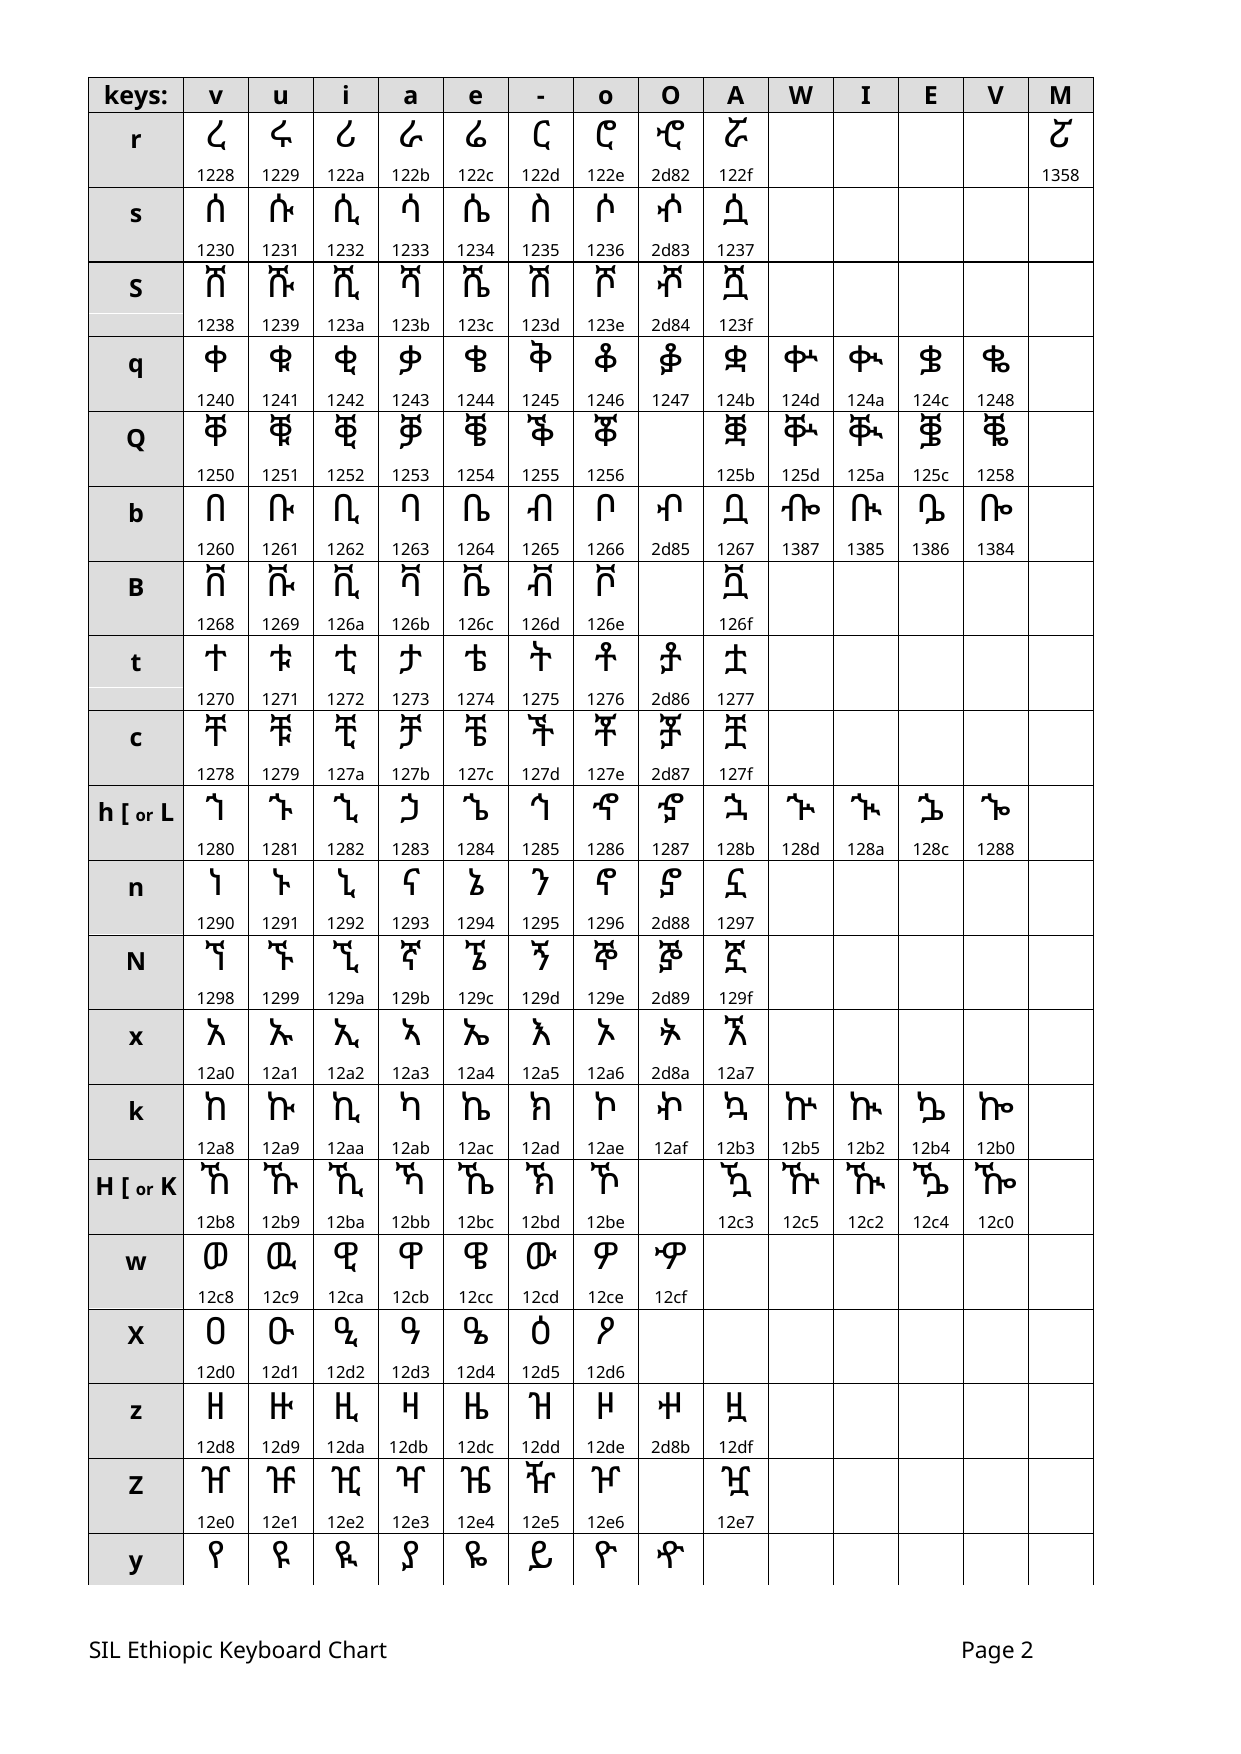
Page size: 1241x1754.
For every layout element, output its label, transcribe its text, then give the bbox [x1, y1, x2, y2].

table_cell x [89, 1010, 183, 1061]
table_cell 127c [444, 762, 508, 785]
table_cell 12e5 [509, 1510, 573, 1533]
table_cell 1236 [574, 239, 638, 261]
table_cell 1269 [249, 613, 313, 635]
table_cell ቅ [509, 337, 573, 388]
table_cell 12c9 [249, 1286, 313, 1308]
table_cell ቐ [184, 412, 248, 463]
table_cell [1029, 1361, 1093, 1383]
table_header I [834, 78, 898, 112]
table_cell 127e [574, 762, 638, 785]
table_cell [639, 1310, 703, 1361]
table_cell 12cf [639, 1286, 703, 1308]
table_cell ወ [184, 1235, 248, 1286]
table_cell 127d [509, 762, 573, 785]
table_cell 12aa [314, 1136, 378, 1159]
table_cell ኝ [509, 936, 573, 987]
table_cell 12cd [509, 1286, 573, 1308]
table_cell [899, 1534, 963, 1585]
table_cell h [ or L [89, 786, 183, 837]
table_cell [899, 164, 963, 187]
table_cell [639, 1211, 703, 1234]
table_cell [89, 1510, 183, 1533]
table_cell 12a2 [314, 1061, 378, 1084]
table_cell 12d5 [509, 1361, 573, 1383]
table_cell 122c [444, 164, 508, 187]
table_cell [964, 1435, 1028, 1458]
table_cell ⶄ [639, 263, 703, 313]
table_cell 12e2 [314, 1510, 378, 1533]
table_cell [89, 688, 183, 710]
table_cell [1029, 636, 1093, 687]
table_cell ቜ [899, 412, 963, 463]
table_cell 1265 [509, 538, 573, 561]
table_cell [769, 113, 833, 164]
table_cell ስ [509, 188, 573, 239]
table_cell [769, 711, 833, 762]
table_cell [1029, 987, 1093, 1009]
table_cell 1272 [314, 688, 378, 710]
table_cell ኣ [379, 1010, 443, 1061]
table_cell ኟ [704, 936, 768, 987]
table_cell 1290 [184, 912, 248, 934]
table_cell ር [509, 113, 573, 164]
table_cell s [89, 188, 183, 239]
table_cell ቁ [249, 337, 313, 388]
table_cell ⶋ [639, 1384, 703, 1435]
table_cell 1296 [574, 912, 638, 934]
table_cell ኜ [444, 936, 508, 987]
table_cell [899, 688, 963, 710]
table_cell [89, 1435, 183, 1458]
table_cell ዬ [444, 1534, 508, 1585]
table_cell 12c3 [704, 1211, 768, 1234]
table_cell ዔ [444, 1310, 508, 1361]
table_cell [639, 412, 703, 463]
table_cell ዎ [574, 1235, 638, 1286]
table_cell [834, 1235, 898, 1286]
table_cell ዕ [509, 1310, 573, 1361]
table_cell 12b2 [834, 1136, 898, 1159]
table_cell ኙ [249, 936, 313, 987]
table_cell t [89, 636, 183, 687]
table_cell 12d3 [379, 1361, 443, 1383]
table_cell [1029, 412, 1093, 463]
table_cell [769, 912, 833, 934]
table_cell [89, 987, 183, 1009]
table_cell [1029, 487, 1093, 538]
table_cell 1247 [639, 388, 703, 411]
table_cell ኞ [574, 936, 638, 987]
table_cell 1261 [249, 538, 313, 561]
table_header A [704, 78, 768, 112]
table_cell ኡ [249, 1010, 313, 1061]
table_cell 1251 [249, 463, 313, 486]
table_cell z [89, 1384, 183, 1435]
table_cell 12a3 [379, 1061, 443, 1084]
table_cell 1385 [834, 538, 898, 561]
table_cell [899, 562, 963, 613]
table_cell ᎄ [964, 487, 1028, 538]
table_cell 129a [314, 987, 378, 1009]
table_cell [964, 562, 1028, 613]
table_cell [704, 1286, 768, 1308]
table_cell ⶈ [639, 861, 703, 912]
table_cell ቒ [314, 412, 378, 463]
table_cell 1239 [249, 314, 313, 336]
table_cell [1029, 613, 1093, 635]
table_cell 2d82 [639, 164, 703, 187]
table_cell [89, 463, 183, 486]
table_cell [704, 1310, 768, 1361]
table_header E [899, 78, 963, 112]
table_cell [89, 1286, 183, 1308]
table_cell 12ae [574, 1136, 638, 1159]
table_cell 1254 [444, 463, 508, 486]
table_cell ቈ [964, 337, 1028, 388]
table_cell 2d85 [639, 538, 703, 561]
table_cell ቕ [509, 412, 573, 463]
table_cell 12a1 [249, 1061, 313, 1084]
table_cell ት [509, 636, 573, 687]
table_cell ኊ [834, 786, 898, 837]
table_cell 122e [574, 164, 638, 187]
table_cell 127f [704, 762, 768, 785]
table_cell 123d [509, 314, 573, 336]
table_cell ቼ [444, 711, 508, 762]
table_cell 1276 [574, 688, 638, 710]
table_cell [899, 1510, 963, 1533]
table_cell ኢ [314, 1010, 378, 1061]
table_cell 1288 [964, 837, 1028, 860]
table_cell ሸ [184, 263, 248, 313]
table_cell [964, 987, 1028, 1009]
table_cell r [89, 113, 183, 164]
table_cell ክ [509, 1085, 573, 1136]
table_cell 126f [704, 613, 768, 635]
table_cell [769, 613, 833, 635]
table_cell [769, 762, 833, 785]
table_cell 12af [639, 1136, 703, 1159]
table_cell 12e6 [574, 1510, 638, 1533]
table_cell [704, 1534, 768, 1585]
table_cell [769, 314, 833, 336]
table_cell 12cc [444, 1286, 508, 1308]
table_cell ቆ [574, 337, 638, 388]
table_cell 1234 [444, 239, 508, 261]
table_cell ሼ [444, 263, 508, 313]
table_cell [899, 1384, 963, 1435]
table_cell ኧ [704, 1010, 768, 1061]
table_cell y [89, 1534, 183, 1585]
table_cell [769, 562, 833, 613]
table_cell ቹ [249, 711, 313, 762]
table_cell [89, 388, 183, 411]
table_cell ቭ [509, 562, 573, 613]
table_cell ኔ [444, 861, 508, 912]
table_cell ሱ [249, 188, 313, 239]
table_cell ኬ [444, 1085, 508, 1136]
table_cell ዋ [379, 1235, 443, 1286]
table_cell [834, 1310, 898, 1361]
table_cell 1294 [444, 912, 508, 934]
table_cell 125c [899, 463, 963, 486]
table_cell 12ac [444, 1136, 508, 1159]
table_cell [834, 1061, 898, 1084]
table_cell ቿ [704, 711, 768, 762]
table_cell [1029, 1061, 1093, 1084]
table_cell 129b [379, 987, 443, 1009]
table_cell q [89, 337, 183, 388]
table_cell [89, 164, 183, 187]
table_cell 1258 [964, 463, 1028, 486]
table_cell [769, 1361, 833, 1383]
table_header M [1029, 78, 1093, 112]
table_cell [1029, 188, 1093, 239]
table_cell ኹ [249, 1160, 313, 1211]
table_header - [509, 78, 573, 112]
table_cell ቩ [249, 562, 313, 613]
table_cell 12a0 [184, 1061, 248, 1084]
table_cell [964, 1061, 1028, 1084]
table_cell ⶆ [639, 636, 703, 687]
table_cell [639, 1361, 703, 1383]
table_cell 12c4 [899, 1211, 963, 1234]
table_cell 126b [379, 613, 443, 635]
table_cell k [89, 1085, 183, 1136]
table_cell [899, 113, 963, 164]
table_cell 1253 [379, 463, 443, 486]
table_cell ኇ [639, 786, 703, 837]
table_cell 1298 [184, 987, 248, 1009]
table_cell S [89, 263, 183, 313]
table_cell 124d [769, 388, 833, 411]
table_cell 1255 [509, 463, 573, 486]
table_cell Q [89, 412, 183, 463]
table_cell [769, 636, 833, 687]
table_cell ሿ [704, 263, 768, 313]
table_cell ኯ [639, 1085, 703, 1136]
table_cell ሻ [379, 263, 443, 313]
table_cell ቖ [574, 412, 638, 463]
table_cell [769, 936, 833, 987]
table_cell 12e3 [379, 1510, 443, 1533]
table_cell [834, 1459, 898, 1510]
table_cell ዖ [574, 1310, 638, 1361]
table_cell [1029, 688, 1093, 710]
table_cell 1235 [509, 239, 573, 261]
table_cell [704, 1235, 768, 1286]
table_cell 12bc [444, 1211, 508, 1234]
table_cell [899, 1459, 963, 1510]
table_cell ⶊ [639, 1010, 703, 1061]
table_cell ረ [184, 113, 248, 164]
table_cell 1299 [249, 987, 313, 1009]
table_cell ዞ [574, 1384, 638, 1435]
table_cell ቇ [639, 337, 703, 388]
table_cell 12d0 [184, 1361, 248, 1383]
table_cell ዄ [899, 1160, 963, 1211]
table_cell ሪ [314, 113, 378, 164]
table_cell ቂ [314, 337, 378, 388]
table_cell 12d9 [249, 1435, 313, 1458]
table_cell [639, 1160, 703, 1211]
table_cell ዓ [379, 1310, 443, 1361]
table_cell [834, 1510, 898, 1533]
table_cell [89, 538, 183, 561]
table_cell 12a9 [249, 1136, 313, 1159]
table_cell [899, 239, 963, 261]
table_cell [1029, 1286, 1093, 1308]
table_cell 1287 [639, 837, 703, 860]
table_cell 1228 [184, 164, 248, 187]
table_cell 129d [509, 987, 573, 1009]
table_cell 12a6 [574, 1061, 638, 1084]
table_cell ኄ [444, 786, 508, 837]
table_cell 1264 [444, 538, 508, 561]
table_cell 1358 [1029, 164, 1093, 187]
table_cell [1029, 1085, 1093, 1136]
table_cell 12c5 [769, 1211, 833, 1234]
table_cell 12e4 [444, 1510, 508, 1533]
table_cell [1029, 337, 1093, 388]
table_cell 2d8b [639, 1435, 703, 1458]
table_cell ዐ [184, 1310, 248, 1361]
table_cell n [89, 861, 183, 912]
table_cell ቌ [899, 337, 963, 388]
table_cell ቱ [249, 636, 313, 687]
table_cell 1286 [574, 837, 638, 860]
table_cell ኳ [704, 1085, 768, 1136]
table_cell ነ [184, 861, 248, 912]
table_cell ኰ [964, 1085, 1028, 1136]
table_cell ኼ [444, 1160, 508, 1211]
table_cell [899, 1361, 963, 1383]
table_cell [834, 239, 898, 261]
table_cell ቴ [444, 636, 508, 687]
table_cell 1238 [184, 314, 248, 336]
table_cell ⶂ [639, 113, 703, 164]
table_cell 1262 [314, 538, 378, 561]
table_cell [89, 1211, 183, 1234]
table_cell 12bd [509, 1211, 573, 1234]
table_cell [1029, 314, 1093, 336]
table_cell ሮ [574, 113, 638, 164]
table_cell ታ [379, 636, 443, 687]
table_cell 1271 [249, 688, 313, 710]
table_cell ቋ [704, 337, 768, 388]
table_cell ዒ [314, 1310, 378, 1361]
table_cell ሩ [249, 113, 313, 164]
table_cell ቻ [379, 711, 443, 762]
table_cell 12a8 [184, 1136, 248, 1159]
table_cell 12b0 [964, 1136, 1028, 1159]
table_cell [769, 1384, 833, 1435]
table_cell [964, 113, 1028, 164]
table_cell 1268 [184, 613, 248, 635]
table_cell 12ce [574, 1286, 638, 1308]
table_cell ሲ [314, 188, 378, 239]
table_cell ᎇ [769, 487, 833, 538]
table_cell ኮ [574, 1085, 638, 1136]
table_cell [1029, 1211, 1093, 1234]
table_cell 126e [574, 613, 638, 635]
table_cell ሽ [509, 263, 573, 313]
table_cell 12a4 [444, 1061, 508, 1084]
table_cell ኩ [249, 1085, 313, 1136]
table_cell ኗ [704, 861, 768, 912]
table_cell ኀ [184, 786, 248, 837]
table_cell ሰ [184, 188, 248, 239]
table_cell [964, 1459, 1028, 1510]
table_cell [964, 613, 1028, 635]
table_cell 12ba [314, 1211, 378, 1234]
table_cell 12b3 [704, 1136, 768, 1159]
table_cell ዩ [249, 1534, 313, 1585]
table_cell [834, 711, 898, 762]
table_cell [639, 613, 703, 635]
table_cell b [89, 487, 183, 538]
table_cell ሾ [574, 263, 638, 313]
table_cell [639, 463, 703, 486]
table_cell ቘ [964, 412, 1028, 463]
table_cell 1297 [704, 912, 768, 934]
table_cell ቝ [769, 412, 833, 463]
table_cell 12b8 [184, 1211, 248, 1234]
table_cell ራ [379, 113, 443, 164]
table_cell ያ [379, 1534, 443, 1585]
table_cell ⶃ [639, 188, 703, 239]
table_cell [1029, 463, 1093, 486]
table_cell N [89, 936, 183, 987]
table_cell 1284 [444, 837, 508, 860]
table_cell 12ad [509, 1136, 573, 1159]
table_cell ቍ [769, 337, 833, 388]
table_cell 12d2 [314, 1361, 378, 1383]
table_cell ቬ [444, 562, 508, 613]
table_cell [834, 936, 898, 987]
table_cell 1241 [249, 388, 313, 411]
table_cell ኍ [769, 786, 833, 837]
table_cell ኪ [314, 1085, 378, 1136]
table_cell ቯ [704, 562, 768, 613]
table_cell w [89, 1235, 183, 1286]
table_cell [1029, 912, 1093, 934]
table_cell [1029, 936, 1093, 987]
table_cell ቮ [574, 562, 638, 613]
table_cell 129c [444, 987, 508, 1009]
table_cell 1242 [314, 388, 378, 411]
table_cell [899, 711, 963, 762]
table_cell [964, 1361, 1028, 1383]
table_cell [834, 314, 898, 336]
table_cell ን [509, 861, 573, 912]
table_cell 12dc [444, 1435, 508, 1458]
table_cell ኘ [184, 936, 248, 987]
table_cell [639, 1459, 703, 1510]
table_cell ይ [509, 1534, 573, 1585]
table_cell ⶇ [639, 711, 703, 762]
table_cell [834, 263, 898, 313]
table_cell ዌ [444, 1235, 508, 1286]
table_cell ዟ [704, 1384, 768, 1435]
table_cell ሳ [379, 188, 443, 239]
table_cell ካ [379, 1085, 443, 1136]
table_cell 127a [314, 762, 378, 785]
table_cell ቤ [444, 487, 508, 538]
table_cell ቦ [574, 487, 638, 538]
table_cell [899, 912, 963, 934]
table_cell ኺ [314, 1160, 378, 1211]
table_cell 2d83 [639, 239, 703, 261]
table_cell [899, 1435, 963, 1458]
table_cell ዦ [574, 1459, 638, 1510]
table_cell 126c [444, 613, 508, 635]
table_cell ⶅ [639, 487, 703, 538]
table_cell [834, 1435, 898, 1458]
table_cell 12d6 [574, 1361, 638, 1383]
table_cell ዡ [249, 1459, 313, 1510]
table_cell ዢ [314, 1459, 378, 1510]
table_cell ቓ [379, 412, 443, 463]
table_cell 1282 [314, 837, 378, 860]
table_cell [964, 636, 1028, 687]
table_cell ኁ [249, 786, 313, 837]
table_cell 1248 [964, 388, 1028, 411]
table_cell [1029, 1160, 1093, 1211]
table_cell [89, 239, 183, 261]
table_cell [899, 188, 963, 239]
table_header O [639, 78, 703, 112]
table_cell 1246 [574, 388, 638, 411]
table_cell 12da [314, 1435, 378, 1458]
table_cell 128a [834, 837, 898, 860]
table_cell 12de [574, 1435, 638, 1458]
table_cell [1029, 1384, 1093, 1435]
table_cell [964, 688, 1028, 710]
table_cell 129e [574, 987, 638, 1009]
table_cell ቡ [249, 487, 313, 538]
table_cell [964, 1510, 1028, 1533]
table_cell ⶉ [639, 936, 703, 987]
table_cell 12cb [379, 1286, 443, 1308]
table_cell c [89, 711, 183, 762]
table_cell 2d86 [639, 688, 703, 710]
table_cell 1243 [379, 388, 443, 411]
table_cell ዪ [314, 1534, 378, 1585]
table_cell ቲ [314, 636, 378, 687]
table_cell [769, 1286, 833, 1308]
table_cell [1029, 562, 1093, 613]
table_cell ኻ [379, 1160, 443, 1211]
table_cell [769, 1534, 833, 1585]
table_cell 12c2 [834, 1211, 898, 1234]
table_header W [769, 78, 833, 112]
table_cell ቫ [379, 562, 443, 613]
table_cell [769, 164, 833, 187]
table_cell ቶ [574, 636, 638, 687]
table_cell [964, 1235, 1028, 1286]
table_cell [964, 861, 1028, 912]
table_cell 125d [769, 463, 833, 486]
table_cell 2d8a [639, 1061, 703, 1084]
table_cell [1029, 263, 1093, 313]
table_cell H [ or K [89, 1160, 183, 1211]
table_cell [1029, 762, 1093, 785]
table_cell ቃ [379, 337, 443, 388]
table_cell 1233 [379, 239, 443, 261]
table_cell 1277 [704, 688, 768, 710]
table_cell ዚ [314, 1384, 378, 1435]
table_cell [899, 1010, 963, 1061]
table_cell ዯ [639, 1534, 703, 1585]
table_cell [769, 688, 833, 710]
table_cell 12a5 [509, 1061, 573, 1084]
table_cell ኾ [574, 1160, 638, 1211]
table_cell [899, 762, 963, 785]
table_cell ዊ [314, 1235, 378, 1286]
table_cell ቸ [184, 711, 248, 762]
table_cell ቷ [704, 636, 768, 687]
table_cell [1029, 1136, 1093, 1159]
table_cell 1292 [314, 912, 378, 934]
table_cell ተ [184, 636, 248, 687]
table_cell ቢ [314, 487, 378, 538]
table_cell [834, 113, 898, 164]
table_cell [1029, 388, 1093, 411]
table_cell ባ [379, 487, 443, 538]
table_cell [834, 1286, 898, 1308]
table_cell ኌ [899, 786, 963, 837]
table_cell [964, 762, 1028, 785]
table_cell [769, 1235, 833, 1286]
table_cell [704, 1361, 768, 1383]
table_cell [964, 239, 1028, 261]
table_cell ኽ [509, 1160, 573, 1211]
table_cell [89, 1136, 183, 1159]
table_cell [639, 1510, 703, 1533]
table_cell [964, 912, 1028, 934]
table_cell ሷ [704, 188, 768, 239]
table_cell 122f [704, 164, 768, 187]
table_cell [964, 1384, 1028, 1435]
table_header a [379, 78, 443, 112]
table_cell [834, 1534, 898, 1585]
table_cell 1285 [509, 837, 573, 860]
table_cell ሬ [444, 113, 508, 164]
table_cell 1244 [444, 388, 508, 411]
table_cell [899, 1235, 963, 1286]
table_cell [834, 613, 898, 635]
table_cell ዑ [249, 1310, 313, 1361]
table_cell 126a [314, 613, 378, 635]
table_cell እ [509, 1010, 573, 1061]
table_cell ዏ [639, 1235, 703, 1286]
table_cell 1280 [184, 837, 248, 860]
table_header u [249, 78, 313, 112]
table_cell [964, 263, 1028, 313]
table_cell 12b9 [249, 1211, 313, 1234]
table_cell ና [379, 861, 443, 912]
table_cell 1240 [184, 388, 248, 411]
table_cell ኅ [509, 786, 573, 837]
table_cell ዝ [509, 1384, 573, 1435]
table_cell [834, 762, 898, 785]
table_cell 1295 [509, 912, 573, 934]
table_cell 122b [379, 164, 443, 187]
table_cell 12db [379, 1435, 443, 1458]
table_cell ᎆ [899, 487, 963, 538]
table_cell 12df [704, 1435, 768, 1458]
table_cell 125b [704, 463, 768, 486]
table_cell [834, 688, 898, 710]
table_cell 1252 [314, 463, 378, 486]
table_cell 126d [509, 613, 573, 635]
table_cell 12dd [509, 1435, 573, 1458]
table_cell [964, 314, 1028, 336]
table_cell [1029, 786, 1093, 837]
table_cell [899, 861, 963, 912]
table_cell ዥ [509, 1459, 573, 1510]
table_cell ᎅ [834, 487, 898, 538]
table_cell [769, 1459, 833, 1510]
table_cell 12c0 [964, 1211, 1028, 1234]
table_cell ኲ [834, 1085, 898, 1136]
table_cell 123a [314, 314, 378, 336]
table_cell ሹ [249, 263, 313, 313]
table_cell ቄ [444, 337, 508, 388]
table_cell ች [509, 711, 573, 762]
table_cell ቺ [314, 711, 378, 762]
table_cell 1237 [704, 239, 768, 261]
table_cell 1387 [769, 538, 833, 561]
table_cell 123f [704, 314, 768, 336]
table_cell ኵ [769, 1085, 833, 1136]
table_cell [1029, 861, 1093, 912]
table_cell [899, 1310, 963, 1361]
table_cell 1384 [964, 538, 1028, 561]
table_cell [1029, 1235, 1093, 1286]
table_cell 2d88 [639, 912, 703, 934]
table_cell 124b [704, 388, 768, 411]
table_cell 123e [574, 314, 638, 336]
table_cell 1231 [249, 239, 313, 261]
table_cell [834, 1010, 898, 1061]
table_cell 1250 [184, 463, 248, 486]
table_cell 12b4 [899, 1136, 963, 1159]
table_header o [574, 78, 638, 112]
table_cell 124a [834, 388, 898, 411]
table_cell 122a [314, 164, 378, 187]
table_cell ኸ [184, 1160, 248, 1211]
table_cell 12be [574, 1211, 638, 1234]
table_cell [89, 613, 183, 635]
table_cell ኈ [964, 786, 1028, 837]
table_cell 1260 [184, 538, 248, 561]
table_cell 1230 [184, 239, 248, 261]
table_cell ሺ [314, 263, 378, 313]
table_cell ኃ [379, 786, 443, 837]
table_cell [834, 636, 898, 687]
table_cell ዜ [444, 1384, 508, 1435]
table_cell 1270 [184, 688, 248, 710]
table_cell ዘ [184, 1384, 248, 1435]
table_cell [1029, 1435, 1093, 1458]
table_cell ኖ [574, 861, 638, 912]
table_cell [1029, 1310, 1093, 1361]
table_cell [964, 711, 1028, 762]
table_cell 1291 [249, 912, 313, 934]
table_cell B [89, 562, 183, 613]
table_cell [89, 762, 183, 785]
table_cell [769, 1010, 833, 1061]
table_cell ሯ [704, 113, 768, 164]
table_cell 2d87 [639, 762, 703, 785]
table_cell 12e0 [184, 1510, 248, 1533]
table_cell [1029, 538, 1093, 561]
table_cell [834, 164, 898, 187]
table_cell ቪ [314, 562, 378, 613]
table_cell ኒ [314, 861, 378, 912]
table_cell [89, 837, 183, 860]
table_cell ኂ [314, 786, 378, 837]
table_cell X [89, 1310, 183, 1361]
table_cell አ [184, 1010, 248, 1061]
table_cell ዤ [444, 1459, 508, 1510]
table_cell 129f [704, 987, 768, 1009]
table_cell [1029, 1510, 1093, 1533]
table_cell 12bb [379, 1211, 443, 1234]
table_cell 123b [379, 314, 443, 336]
table_cell ዀ [964, 1160, 1028, 1211]
table_cell [769, 987, 833, 1009]
table_cell ዉ [249, 1235, 313, 1286]
table_cell [899, 263, 963, 313]
table_cell ቚ [834, 412, 898, 463]
table_cell [899, 1061, 963, 1084]
table_cell 125a [834, 463, 898, 486]
table_cell 128d [769, 837, 833, 860]
table_cell 12ab [379, 1136, 443, 1159]
table_cell [964, 1010, 1028, 1061]
table_cell 1273 [379, 688, 443, 710]
table_cell የ [184, 1534, 248, 1585]
table_header e [444, 78, 508, 112]
table_header keys: [89, 78, 183, 112]
table_cell [899, 314, 963, 336]
table_cell በ [184, 487, 248, 538]
table_cell [1029, 711, 1093, 762]
table_cell 124c [899, 388, 963, 411]
table_cell 122d [509, 164, 573, 187]
table_cell [769, 239, 833, 261]
table_cell [834, 188, 898, 239]
table_cell [899, 636, 963, 687]
table_cell 1386 [899, 538, 963, 561]
table_cell ዣ [379, 1459, 443, 1510]
table_header i [314, 78, 378, 112]
table_cell [964, 1534, 1028, 1585]
table_cell 12e1 [249, 1510, 313, 1533]
table_cell 12b5 [769, 1136, 833, 1159]
table_cell Z [89, 1459, 183, 1510]
table_cell ዛ [379, 1384, 443, 1435]
table_cell 127b [379, 762, 443, 785]
table_cell [1029, 1010, 1093, 1061]
table_cell 1266 [574, 538, 638, 561]
table_cell ከ [184, 1085, 248, 1136]
table_cell ኤ [444, 1010, 508, 1061]
table_cell 12d4 [444, 1361, 508, 1383]
table_cell [834, 562, 898, 613]
table_header v [184, 78, 248, 112]
table_cell 1256 [574, 463, 638, 486]
table_cell [89, 1061, 183, 1084]
table_cell 1293 [379, 912, 443, 934]
table_cell [639, 562, 703, 613]
table_cell [89, 912, 183, 934]
table_cell ኑ [249, 861, 313, 912]
table_cell 1281 [249, 837, 313, 860]
table_cell [964, 936, 1028, 987]
table_cell ሴ [444, 188, 508, 239]
table_cell ቀ [184, 337, 248, 388]
table_cell [899, 936, 963, 987]
table_cell ኚ [314, 936, 378, 987]
table_cell [1029, 837, 1093, 860]
table_cell ዮ [574, 1534, 638, 1585]
table_cell [899, 613, 963, 635]
table_cell [834, 987, 898, 1009]
table_cell ኦ [574, 1010, 638, 1061]
table_cell [834, 861, 898, 912]
table_cell 12e7 [704, 1510, 768, 1533]
table_header V [964, 78, 1028, 112]
table_cell [899, 1286, 963, 1308]
table_cell [769, 1061, 833, 1084]
table_cell ዂ [834, 1160, 898, 1211]
table_cell 12ca [314, 1286, 378, 1308]
table_cell 12a7 [704, 1061, 768, 1084]
table_cell ዠ [184, 1459, 248, 1510]
table_cell 1263 [379, 538, 443, 561]
table_cell [769, 861, 833, 912]
table_cell 12d1 [249, 1361, 313, 1383]
table_cell [964, 188, 1028, 239]
table_cell [899, 987, 963, 1009]
table_cell [769, 263, 833, 313]
table_cell 1283 [379, 837, 443, 860]
table_cell 1245 [509, 388, 573, 411]
table_cell ዅ [769, 1160, 833, 1211]
table_cell ዧ [704, 1459, 768, 1510]
table_cell ኴ [899, 1085, 963, 1136]
table_cell [834, 1361, 898, 1383]
table_cell 12c8 [184, 1286, 248, 1308]
table_cell ብ [509, 487, 573, 538]
table_cell [964, 164, 1028, 187]
table_cell ሶ [574, 188, 638, 239]
table_cell 12d8 [184, 1435, 248, 1458]
table_cell [769, 1435, 833, 1458]
table_cell 1274 [444, 688, 508, 710]
table_cell 128c [899, 837, 963, 860]
table_cell 1232 [314, 239, 378, 261]
table_cell 1267 [704, 538, 768, 561]
table_cell 128b [704, 837, 768, 860]
table_cell ቑ [249, 412, 313, 463]
table_cell 2d89 [639, 987, 703, 1009]
table_cell 123c [444, 314, 508, 336]
table_cell ፘ [1029, 113, 1093, 164]
table_cell ቊ [834, 337, 898, 388]
table_cell ኆ [574, 786, 638, 837]
table_cell [769, 1510, 833, 1533]
table_cell [1029, 239, 1093, 261]
table_cell [769, 188, 833, 239]
table_cell ኋ [704, 786, 768, 837]
table_cell ቾ [574, 711, 638, 762]
table_cell ቧ [704, 487, 768, 538]
table_cell ቨ [184, 562, 248, 613]
table_cell [834, 1384, 898, 1435]
table_cell [964, 1286, 1028, 1308]
table_cell ኛ [379, 936, 443, 987]
table_cell [89, 314, 183, 336]
table_cell 1229 [249, 164, 313, 187]
table_cell [964, 1310, 1028, 1361]
table_cell 1278 [184, 762, 248, 785]
table_cell [1029, 1534, 1093, 1585]
table_cell 2d84 [639, 314, 703, 336]
table_cell [89, 1361, 183, 1383]
table_cell 1275 [509, 688, 573, 710]
table_cell 1279 [249, 762, 313, 785]
table_cell [769, 1310, 833, 1361]
table_cell ዃ [704, 1160, 768, 1211]
table_cell [1029, 1459, 1093, 1510]
table_cell ዙ [249, 1384, 313, 1435]
table_cell ቔ [444, 412, 508, 463]
table_cell ው [509, 1235, 573, 1286]
table_cell ቛ [704, 412, 768, 463]
table_cell [834, 912, 898, 934]
